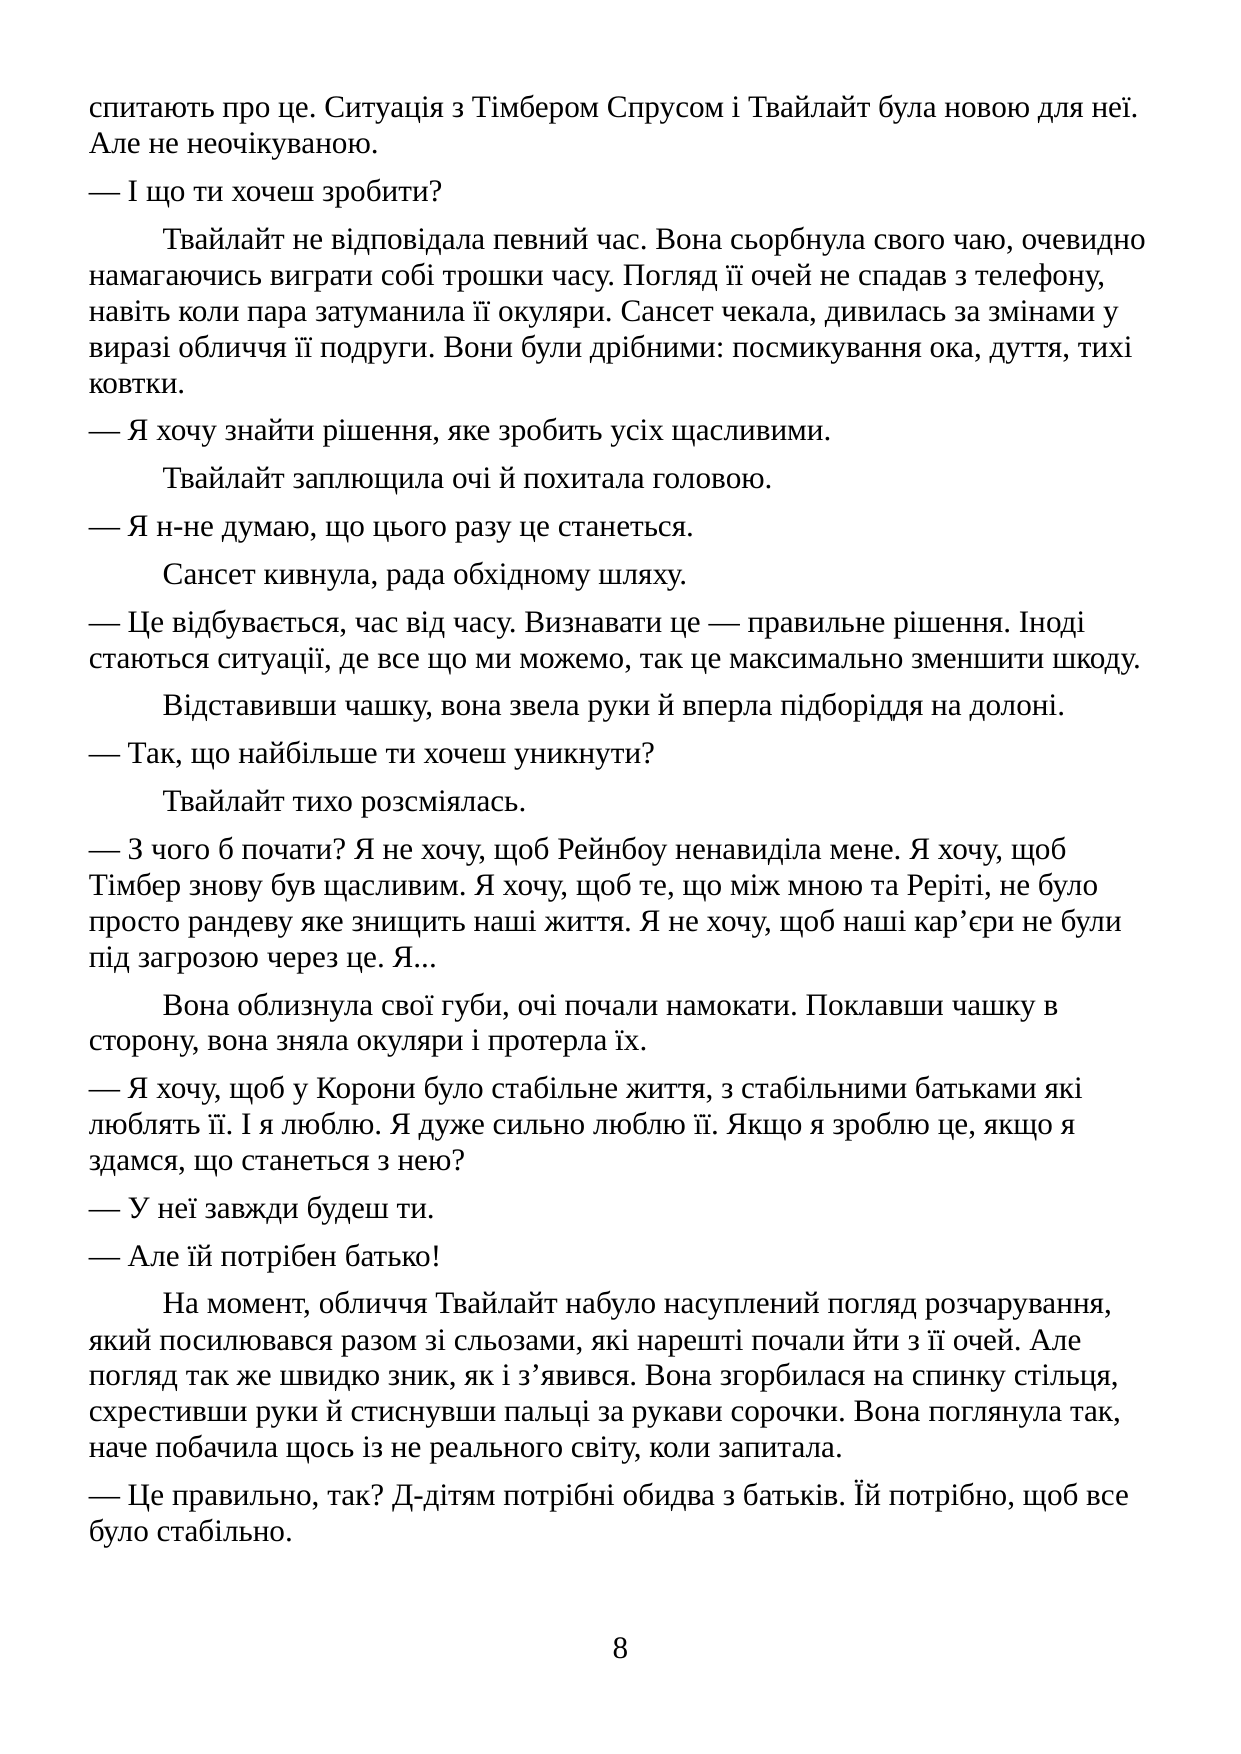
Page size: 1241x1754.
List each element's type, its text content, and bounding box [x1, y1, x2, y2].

text — Я хочу, щоб у Корони було стабільне життя, з стабільними батьками які люблять її. І я люблю. Я дуже сильно люблю її. Якщо я зроблю це, якщо я здамся, що станеться з нею? [88, 1069, 1152, 1177]
text — Я н-не думаю, що цього разу це станеться. [88, 507, 1152, 543]
text — З чого б почати? Я не хочу, щоб Рейнбоу ненавиділа мене. Я хочу, щоб Тімбер знову був щасливим. Я хочу, щоб те, що між мною та Реріті, не було просто рандеву яке знищить наші життя. Я не хочу, щоб наші кар’єри не були під загрозою через це. Я... [88, 830, 1152, 974]
text — Але їй потрібен батько! [88, 1237, 1152, 1273]
text Твайлайт не відповідала певний час. Вона сьорбнула свого чаю, очевидно намагаючись виграти собі трошки часу. Погляд її очей не спадав з телефону, навіть коли пара затуманила її окуляри. Сансет чекала, дивилась за змінами у виразі обличчя її подруги. Вони були дрібними: посмикування ока, дуття, тихі ковтки. [88, 220, 1152, 400]
text На момент, обличчя Твайлайт набуло насуплений погляд розчарування, який посилювався разом зі сльозами, які нарешті почали йти з її очей. Але погляд так же швидко зник, як і з’явився. Вона згорбилася на спинку стільця, схрестивши руки й стиснувши пальці за рукави сорочки. Вона поглянула так, наче побачила щось із не реального світу, коли запитала. [88, 1285, 1152, 1464]
text — І що ти хочеш зробити? [88, 172, 1152, 208]
text — Так, що найбільше ти хочеш уникнути? [88, 734, 1152, 770]
text Твайлайт тихо розсміялась. [88, 782, 1152, 818]
text Сансет кивнула, рада обхідному шляху. [88, 555, 1152, 591]
text Твайлайт заплющила очі й похитала головою. [88, 459, 1152, 495]
text спитають про це. Ситуація з Тімбером Спрусом і Твайлайт була новою для неї. Але не неочікуваною. [88, 88, 1152, 160]
text — У неї завжди будеш ти. [88, 1189, 1152, 1225]
text — Це правильно, так? Д-дітям потрібні обидва з батьків. Їй потрібно, щоб все було стабільно. [88, 1476, 1152, 1548]
text — Я хочу знайти рішення, яке зробить усіх щасливими. [88, 412, 1152, 448]
text Відставивши чашку, вона звела руки й вперла підборіддя на долоні. [88, 687, 1152, 723]
text — Це відбувається, час від часу. Визнавати це — правильне рішення. Іноді стаються ситуації, де все що ми можемо, так це максимально зменшити шкоду. [88, 603, 1152, 675]
text Вона облизнула свої губи, очі почали намокати. Поклавши чашку в сторону, вона зняла окуляри і протерла їх. [88, 986, 1152, 1058]
